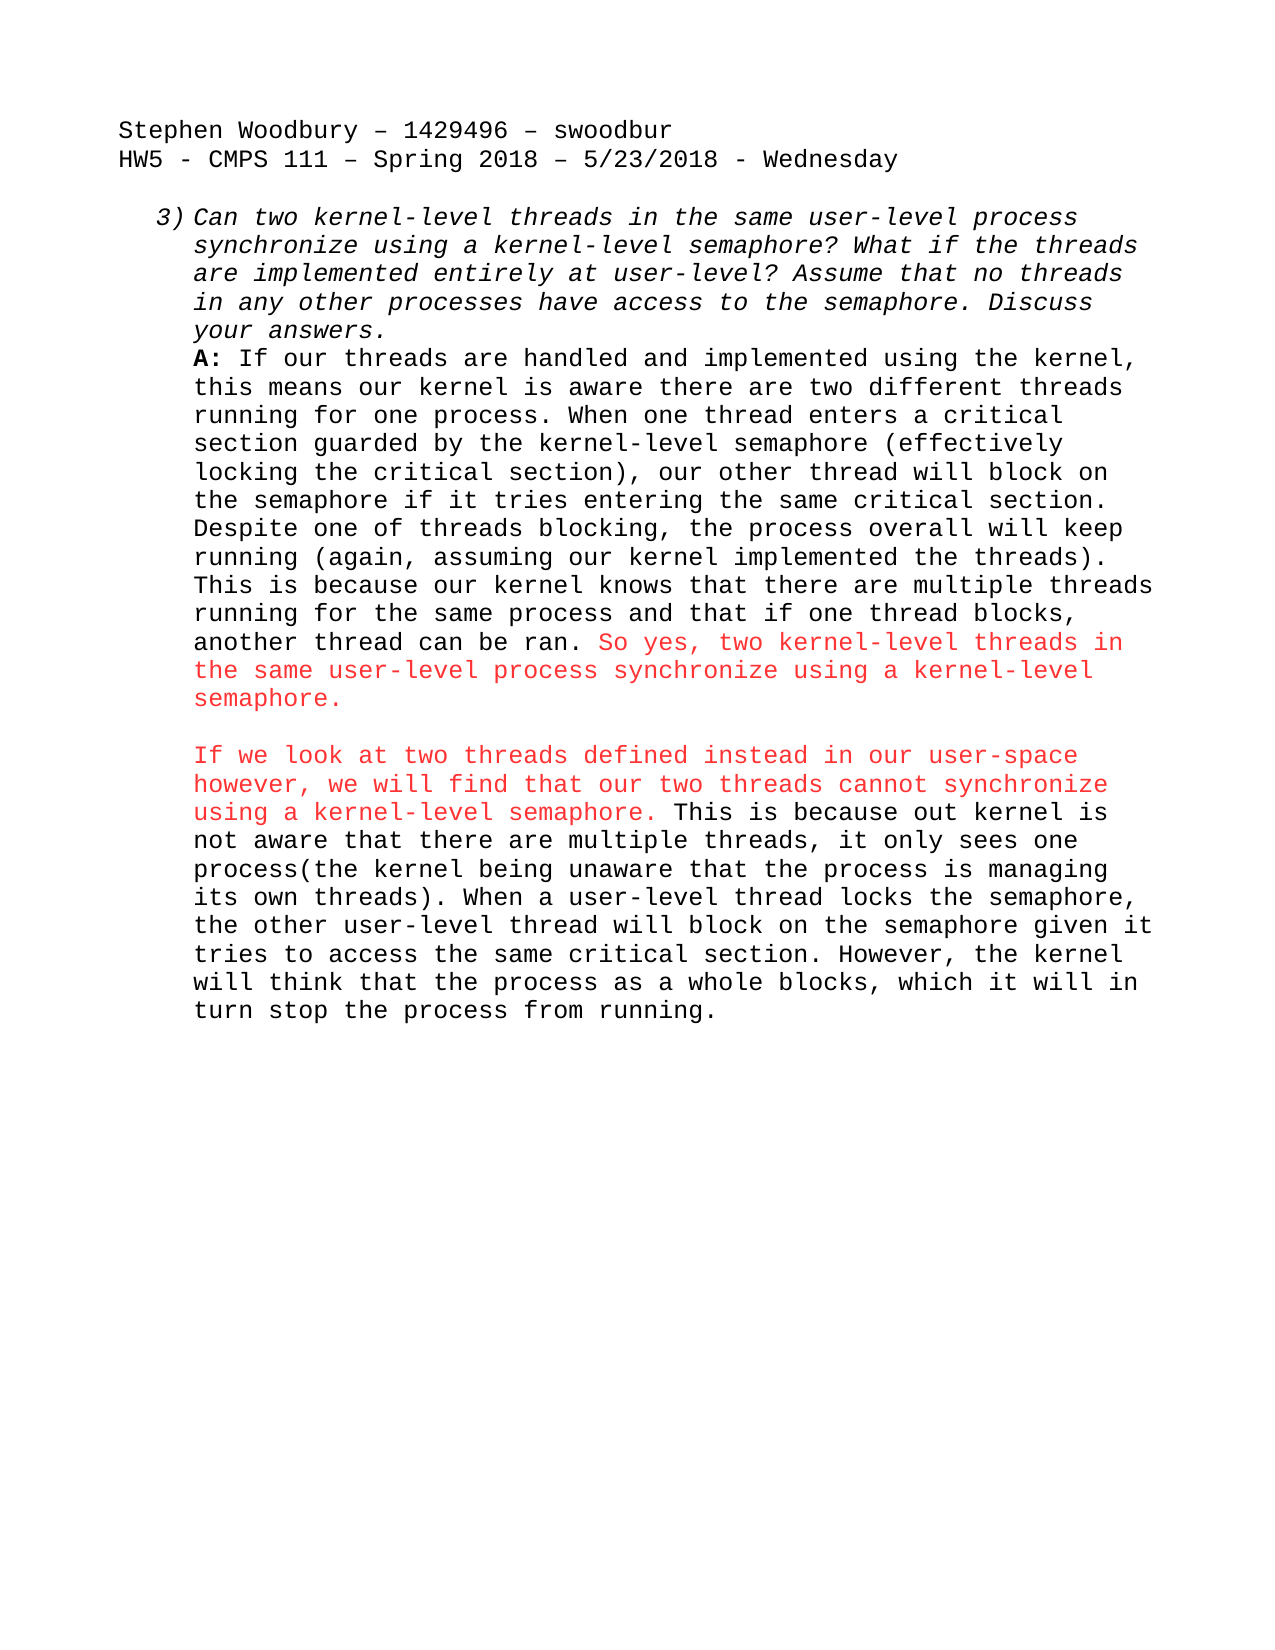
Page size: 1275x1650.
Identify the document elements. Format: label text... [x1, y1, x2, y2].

list Can two kernel-level threads in the same user-level process synchronize using a kernel-level semaphore? What if the threads are implemented entirely at user-level? Assume that no threads in any other processes have access to the semaphore. Discuss your answers. [156, 204, 1157, 346]
list If we look at two threads defined instead in our user-space however, we will find that our two threads cannot synchronize using a kernel-level semaphore. This is because out kernel is not aware that there are multiple threads, it only sees one process(the kernel being unaware that the process is managing its own threads). When a user-level thread locks the semaphore, the other user-level thread will block on the semaphore given it tries to access the same critical section. However, the kernel will think that the process as a whole blocks, which it will in turn stop the process from running. [156, 743, 1157, 1026]
list A: If our threads are handled and implemented using the kernel, this means our kernel is aware there are two different threads running for one process. When one thread enters a critical section guarded by the kernel-level semaphore (effectively locking the critical section), our other thread will block on the semaphore if it tries entering the same critical section. Despite one of threads blocking, the process overall will keep running (again, assuming our kernel implemented the threads). This is because our kernel knows that there are multiple threads running for the same process and that if one thread blocks, another thread can be ran. So yes, two kernel-level threads in the same user-level process synchronize using a kernel-level semaphore. [156, 346, 1157, 714]
